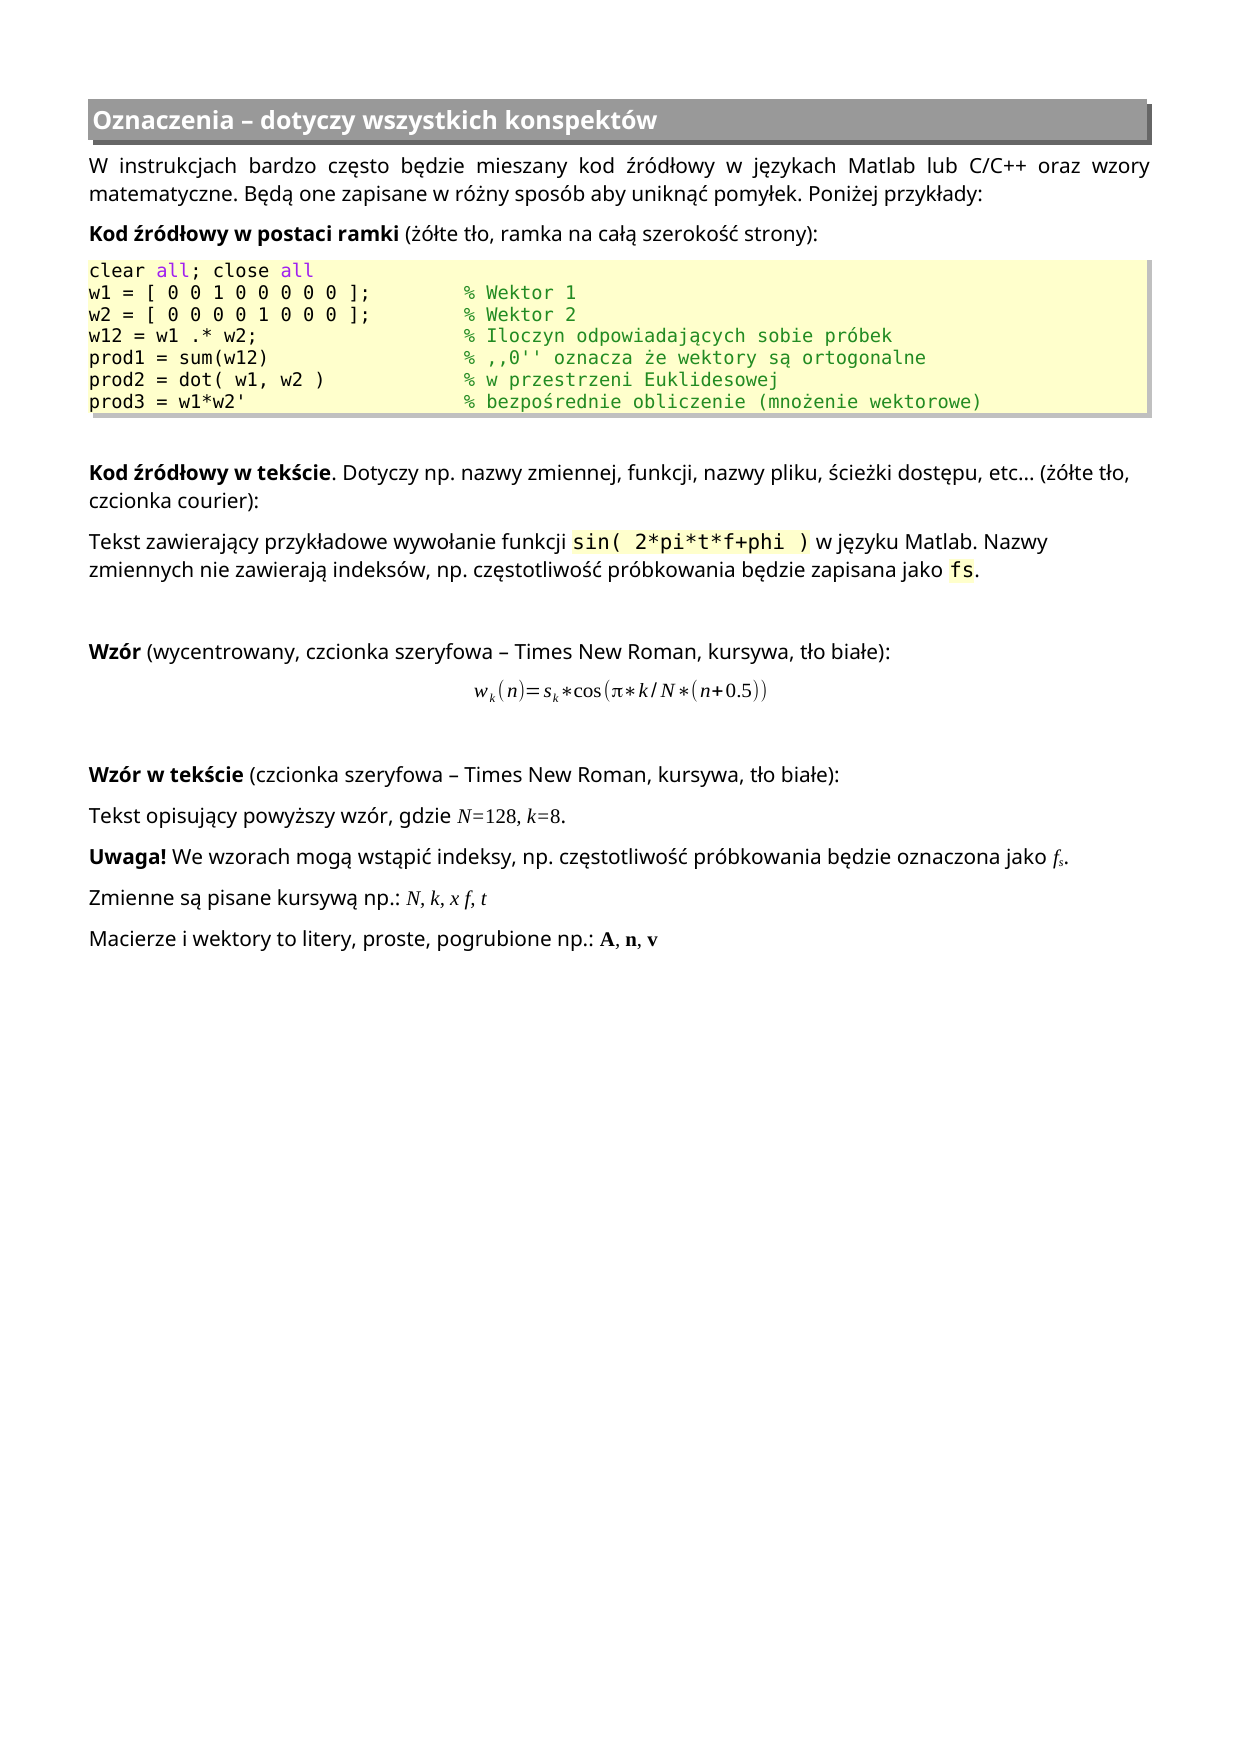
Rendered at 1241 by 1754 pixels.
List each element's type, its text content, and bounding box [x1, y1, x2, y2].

text prod2 = dot( w1, w2 ) % w przestrzeni Euklidesowej [88, 369, 1147, 391]
text clear all; close all [88, 260, 1147, 282]
text w1 = [ 0 0 1 0 0 0 0 0 ]; % Wektor 1 [88, 282, 1147, 303]
text Tekst zawierający przykładowe wywołanie funkcji sin( 2*pi*t*f+phi ) w języku Matlab. Nazwy zmiennych nie zawierają indeksów, np. częstotliwość próbkowania będzie zapisana jako fs. [88, 527, 1152, 584]
text Wzór w tekście (czcionka szeryfowa – Times New Roman, kursywa, tło białe): [88, 760, 1152, 789]
text w2 = [ 0 0 0 0 1 0 0 0 ]; % Wektor 2 [88, 303, 1147, 325]
text Kod źródłowy w tekście. Dotyczy np. nazwy zmiennej, funkcji, nazwy pliku, ścieżki dostępu, etc... (żółte tło, czcionka courier): [88, 458, 1152, 515]
text prod1 = sum(w12) % ,,0'' oznacza że wektory są ortogonalne [88, 347, 1147, 369]
text w12 = w1 .* w2; % Iloczyn odpowiadających sobie próbek [88, 325, 1147, 347]
subtitle Oznaczenia – dotyczy wszystkich konspektów [90, 100, 1146, 139]
text Uwaga! We wzorach mogą wstąpić indeksy, np. częstotliwość próbkowania będzie oznaczona jako fs. [88, 842, 1152, 871]
text Macierze i wektory to litery, proste, pogrubione np.: A, n, v [88, 924, 1152, 952]
text Wzór (wycentrowany, czcionka szeryfowa – Times New Roman, kursywa, tło białe): [88, 637, 1152, 666]
text prod3 = w1*w2' % bezpośrednie obliczenie (mnożenie wektorowe) [88, 391, 1147, 413]
text W instrukcjach bardzo często będzie mieszany kod źródłowy w językach Matlab lub C/C++ oraz wzory matematyczne. Będą one zapisane w różny sposób aby uniknąć pomyłek. Poniżej przykłady: [88, 151, 1152, 208]
text Tekst opisujący powyższy wzór, gdzie N=128, k=8. [88, 801, 1152, 830]
text Kod źródłowy w postaci ramki (żółte tło, ramka na całą szerokość strony): [88, 219, 1152, 248]
text Zmienne są pisane kursywą np.: N, k, x f, t [88, 883, 1152, 912]
